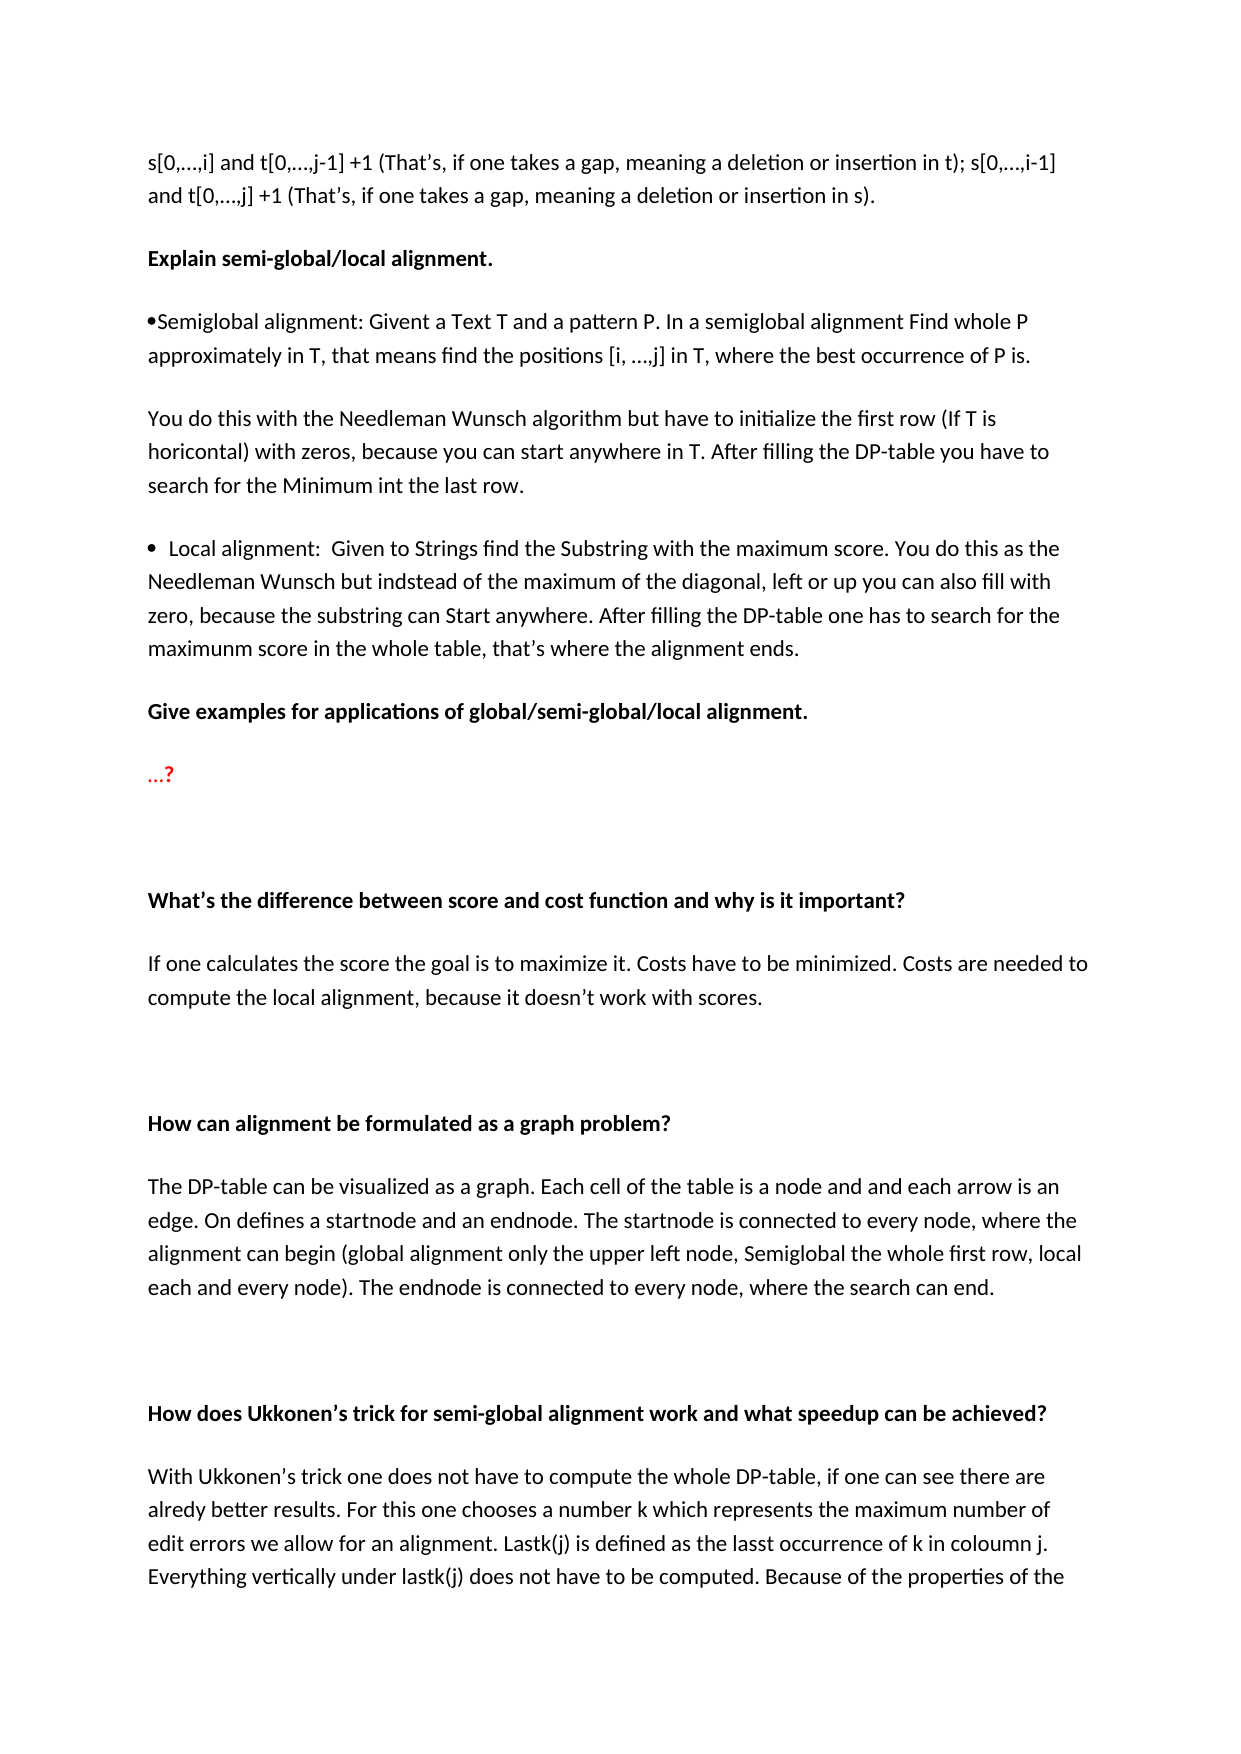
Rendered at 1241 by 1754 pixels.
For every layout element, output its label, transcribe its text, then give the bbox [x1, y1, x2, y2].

text Give examples for applications of global/semi-global/local alignment. [148, 697, 1093, 726]
text With Ukkonen’s trick one does not have to compute the whole DP-table, if one can see there are alredy better results. For this one chooses a number k which represents the maximum number of edit errors we allow for an alignment. Lastk(j) is defined as the lasst occurrence of k in coloumn j. Everything vertically under lastk(j) does not have to be computed. Because of the properties of the [148, 1462, 1093, 1591]
text s[0,…,i] and t[0,…,j-1] +1 (That’s, if one takes a gap, meaning a deletion or insertion in t); s[0,…,i-1] and t[0,…,j] +1 (That’s, if one takes a gap, meaning a deletion or insertion in s). [148, 148, 1093, 209]
text Explain semi-global/local alignment. [148, 244, 1093, 272]
text How can alignment be formulated as a graph problem? [148, 1109, 1093, 1137]
text What’s the difference between score and cost function and why is it important? [148, 887, 1093, 914]
text You do this with the Needleman Wunsch algorithm but have to initialize the first row (If T is horicontal) with zeros, because you can start anywhere in T. After filling the DP-table you have to search for the Minimum int the last row. [148, 404, 1093, 499]
text How does Ukkonen’s trick for semi-global alignment work and what speedup can be achieved? [148, 1399, 1093, 1427]
text · Local alignment: Given to Strings find the Substring with the maximum score. You do this as the Needleman Wunsch but indstead of the maximum of the diagonal, left or up you can also fill with zero, because the substring can Start anywhere. After filling the DP-table one has to search for the maximunm score in the whole table, that’s where the alignment ends. [148, 534, 1093, 662]
text …? [148, 761, 1093, 788]
text If one calculates the score the goal is to maximize it. Costs have to be minimized. Costs are needed to compute the local alignment, because it doesn’t work with scores. [148, 949, 1093, 1011]
text ·Semiglobal alignment: Givent a Text T and a pattern P. In a semiglobal alignment Find whole P approximately in T, that means find the positions [i, …,j] in T, where the best occurrence of P is. [148, 307, 1093, 369]
text The DP-table can be visualized as a graph. Each cell of the table is a node and and each arrow is an edge. On defines a startnode and an endnode. The startnode is connected to every node, where the alignment can begin (global alignment only the upper left node, Semiglobal the whole first row, local each and every node). The endnode is connected to every node, where the search can end. [148, 1172, 1093, 1301]
